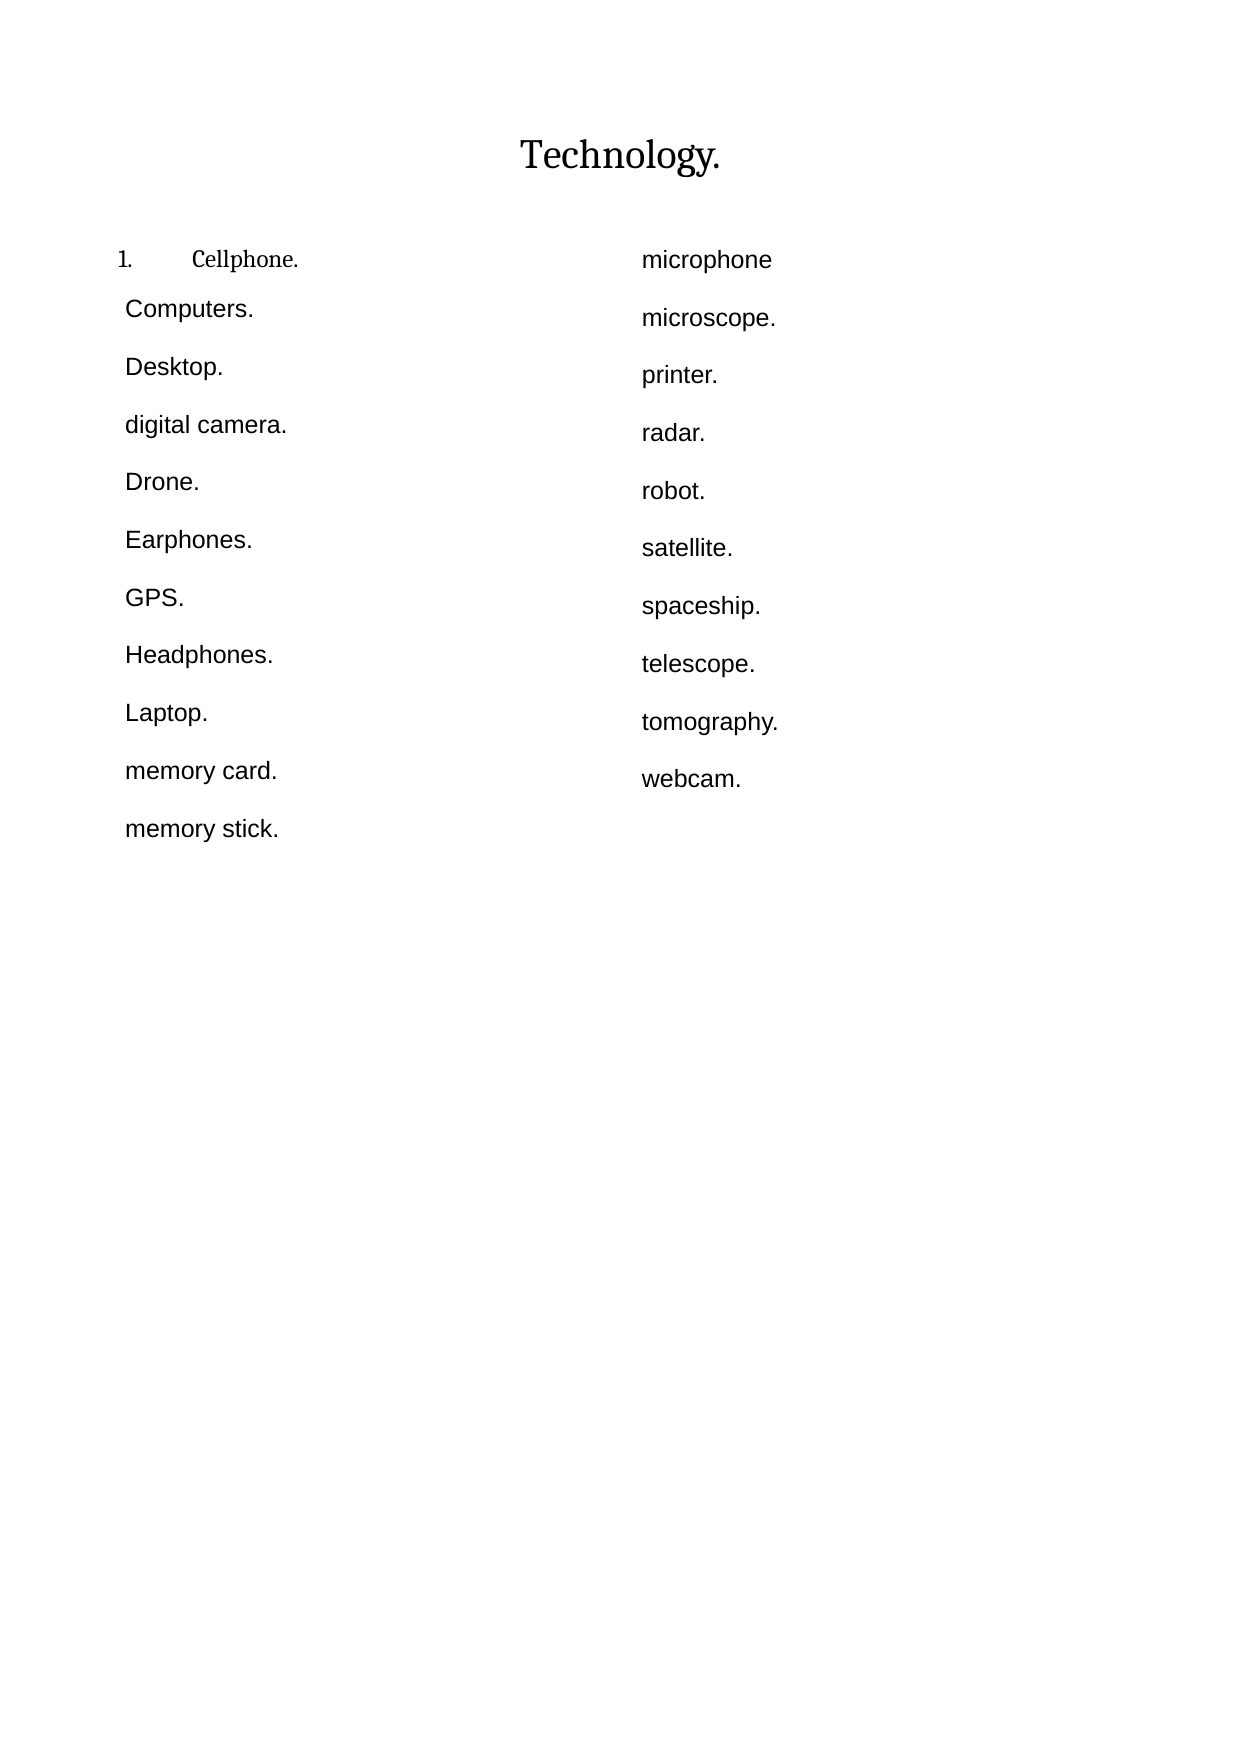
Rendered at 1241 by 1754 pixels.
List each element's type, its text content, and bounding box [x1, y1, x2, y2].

text microphone [635, 245, 1122, 274]
text microscope. [635, 303, 1122, 331]
text Drone. [118, 467, 605, 496]
text tomography. [635, 707, 1122, 735]
text robot. [635, 476, 1122, 504]
text printer. [635, 360, 1122, 389]
text memory card. [118, 756, 605, 785]
text memory stick. [118, 814, 605, 842]
text satellite. [635, 533, 1122, 562]
text Computers. [118, 294, 605, 323]
text Earphones. [118, 525, 605, 554]
subtitle Cellphone. [118, 245, 605, 274]
text digital camera. [118, 410, 605, 438]
text webcam. [635, 764, 1122, 793]
text Headphones. [118, 641, 605, 669]
subtitle Technology. [118, 131, 1122, 178]
text Laptop. [118, 698, 605, 727]
text telescope. [635, 649, 1122, 678]
text radar. [635, 418, 1122, 447]
text spaceship. [635, 591, 1122, 620]
text GPS. [118, 583, 605, 612]
text Desktop. [118, 352, 605, 381]
